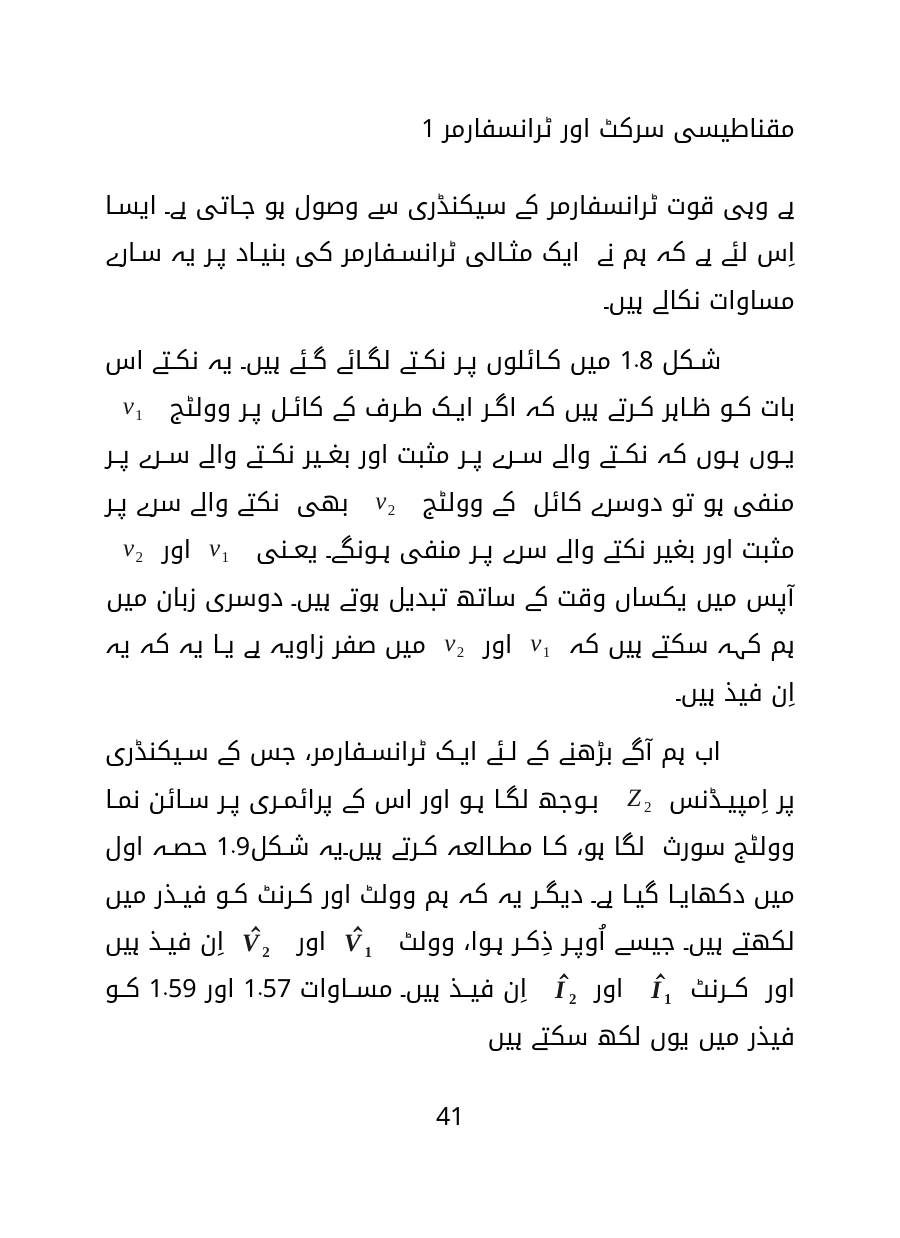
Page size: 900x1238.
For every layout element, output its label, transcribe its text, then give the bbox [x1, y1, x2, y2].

text یعنی کسی لمحہ پر جو قوت ٹرانسفارمر کے پرائمری پر دی جاتی ہے وہی قوت ٹرانسفارمر کے سیکنڈری سے وصول ہو جاتی ہے۔ ایسا اِس لئے ہے کہ ہم نے ایک مثالی ٹرانسفارمر کی بنیاد پر یہ سارے مساوات نکالے ہیں۔ [105, 182, 795, 324]
text شکل 1.8 میں کائلوں پر نکتے لگائے گئے ہیں۔ یہ نکتے اس بات کو ظاہر کرتے ہیں کہ اگر ایک طرف کے کائل پر وولٹج یوں ہوں کہ نکتے والے سرے پر مثبت اور بغیر نکتے والے سرے پر منفی ہو تو دوسرے کائل کے وولٹج بھی نکتے والے سرے پر مثبت اور بغیر نکتے والے سرے پر منفی ہونگے۔ یعنی اورآپس میں یکساں وقت کے ساتھ تبدیل ہوتے ہیں۔ دوسری زبان میں ہم کہہ سکتے ہیں کہاورمیں صفر زاویہ ہے یا یہ کہ یہ اِن فیذ ہیں۔ [105, 337, 795, 716]
text اب ہم آگے بڑھنے کے لئے ایک ٹرانسفارمر، جس کے سیکنڈری پر اِمپیڈنس بوجھ لگا ہو اور اس کے پرائمری پر سائن نما وولٹج سورث لگا ہو، کا مطالعہ کرتے ہیں۔یہ شکل1.9 حصہ اول میں دکھایا گیا ہے۔ دیگر یہ کہ ہم وولٹ اور کرنٹ کو فیذر میں لکھتے ہیں۔ جیسے اُوپر ذِکر ہوا، وولٹ اور اِن فیذ ہیں اور کرنٹ اور اِن فیذ ہیں۔ مساوات 1.57 اور 1.59 کو فیذر میں یوں لکھ سکتے ہیں [105, 729, 795, 1061]
